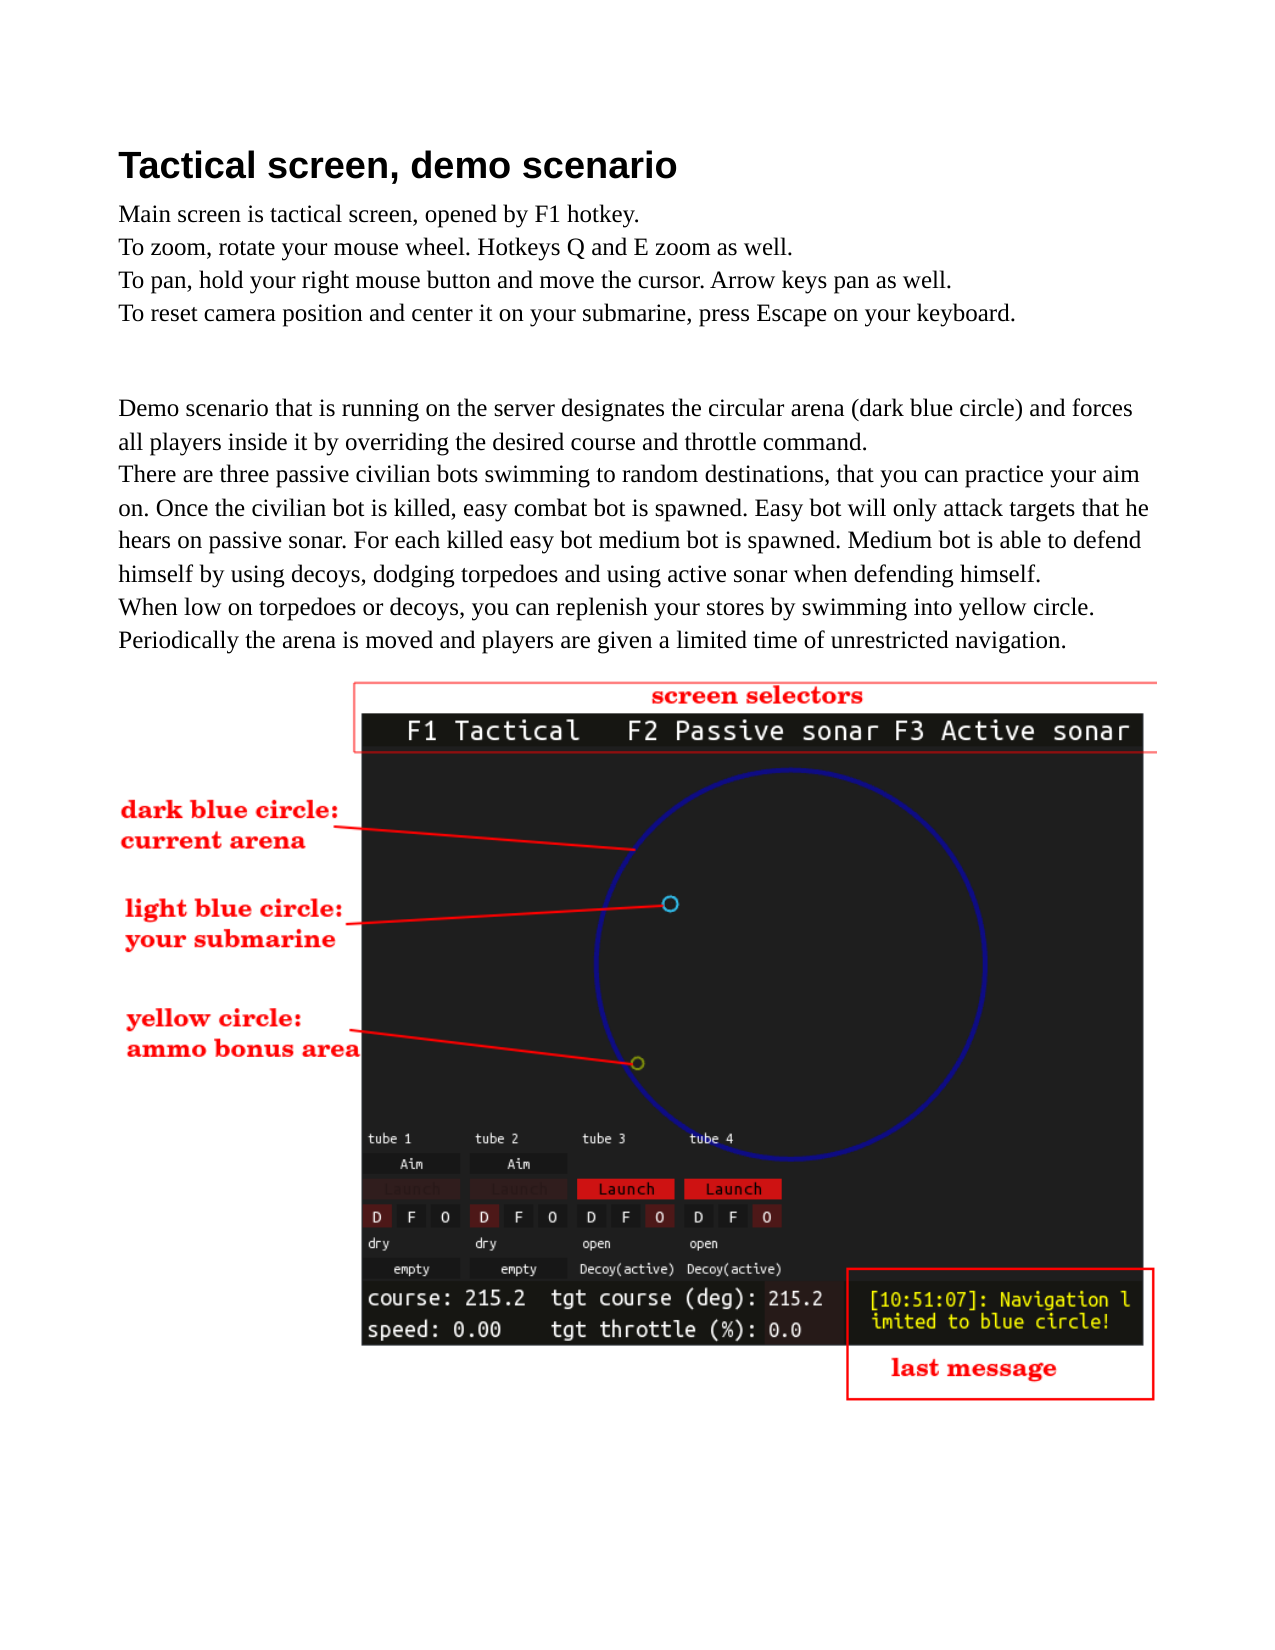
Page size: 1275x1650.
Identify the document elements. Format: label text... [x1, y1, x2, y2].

text Main screen is tactical screen, opened by F1 hotkey. To zoom, rotate your mouse wheel. Hotkeys Q and E zoom as well. To pan, hold your right mouse button and move the cursor. Arrow keys pan as well. To reset camera position and center it on your submarine, press Escape on your keyboard. [118, 199, 1157, 327]
subtitle Tactical screen, demo scenario [118, 143, 1157, 187]
picture [118, 672, 1157, 1403]
text Demo scenario that is running on the server designates the circular arena (dark blue circle) and forces all players inside it by overriding the desired course and throttle command. There are three passive civilian bots swimming to random destinations, that you can practice your aim on. Once the civilian bot is killed, easy combat bot is spawned. Easy bot will only attack targets that he hears on passive sonar. For each killed easy bot medium bot is spawned. Medium bot is able to defend himself by using decoys, dodging torpedoes and using active sonar when defending himself. When low on torpedoes or decoys, you can replenish your stores by swimming into yellow circle. Periodically the arena is moved and players are given a limited time of unrestricted navigation. [118, 393, 1157, 653]
